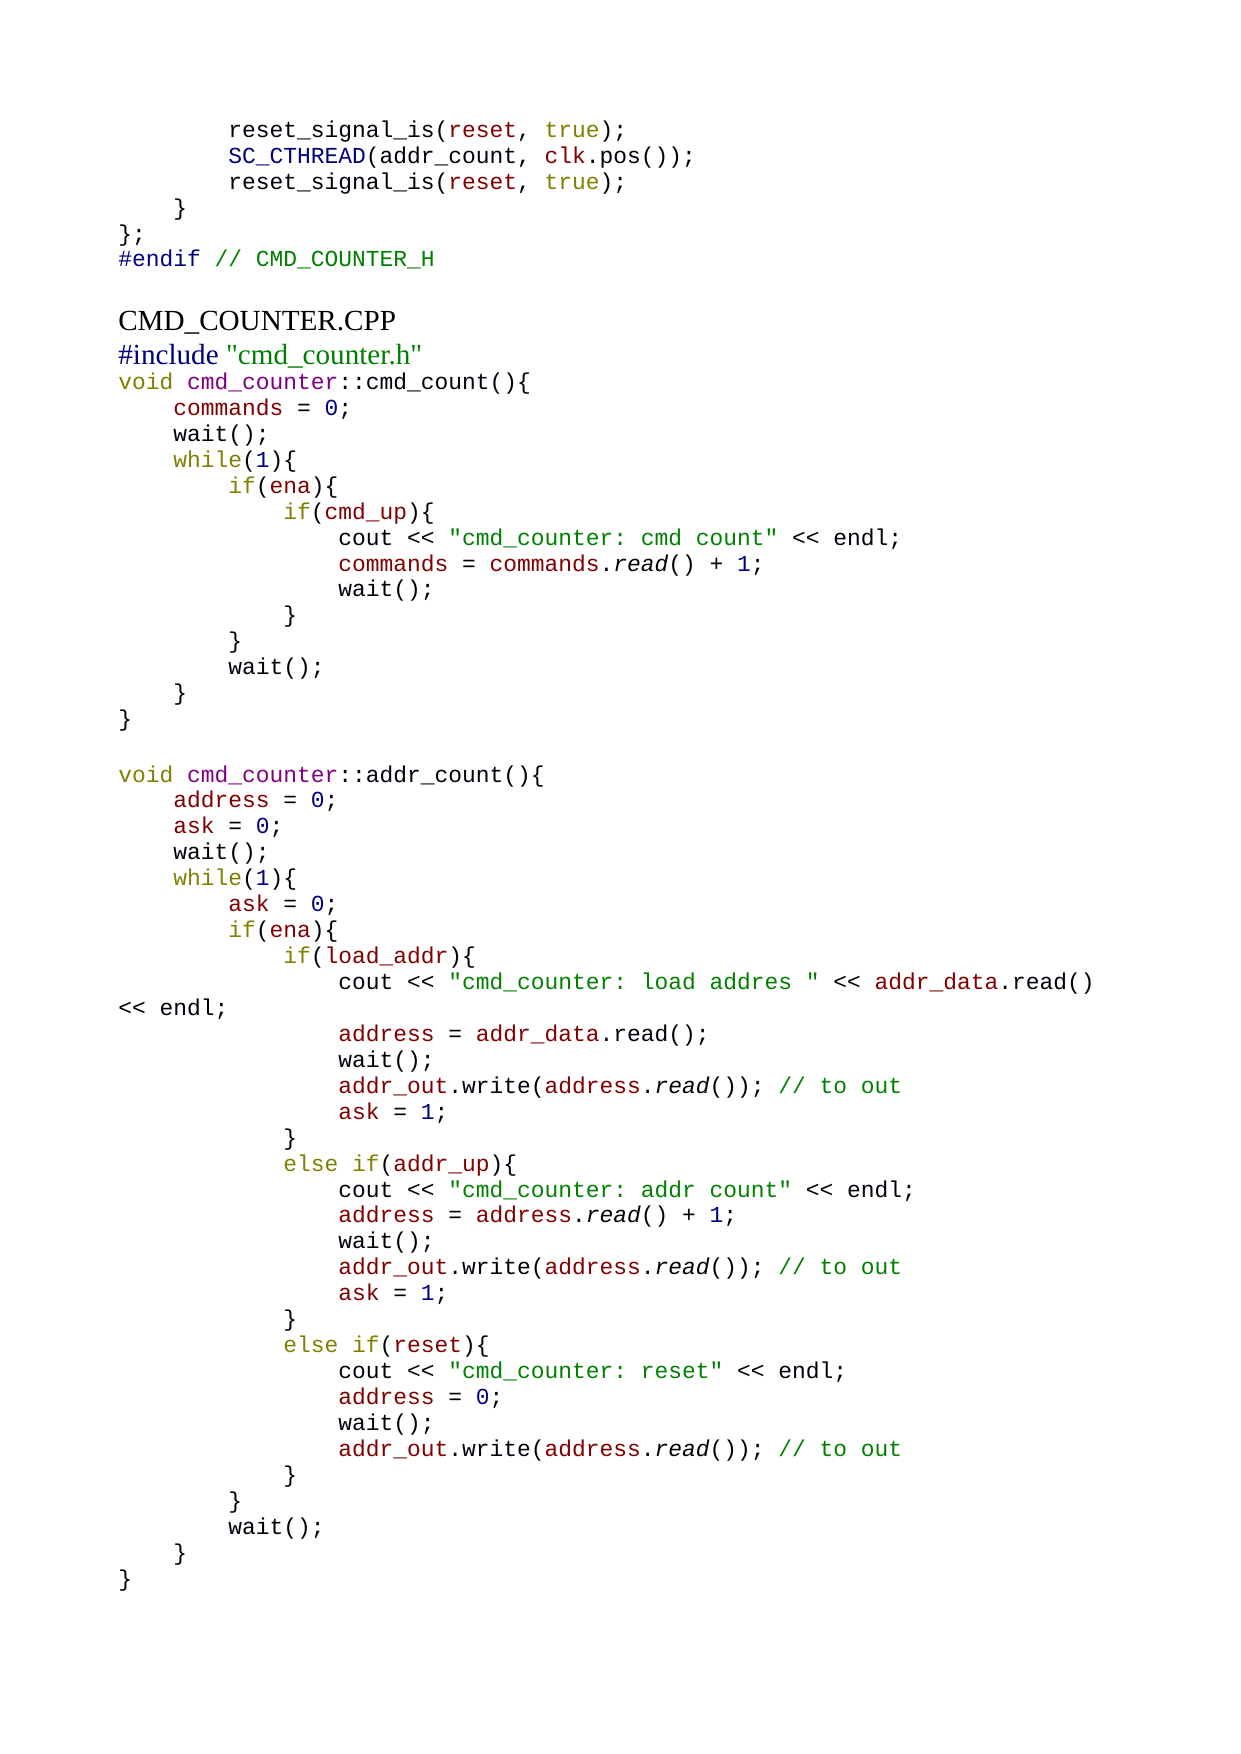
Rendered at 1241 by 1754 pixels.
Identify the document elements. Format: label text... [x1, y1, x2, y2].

text } [118, 1126, 1122, 1152]
text reset_signal_is(reset, true); [118, 118, 1122, 144]
text #endif // CMD_COUNTER_H [118, 248, 1122, 274]
text addr_out.write(address.read()); // to out [118, 1074, 1122, 1100]
text while(1){ [118, 448, 1122, 474]
text wait(); [118, 422, 1122, 448]
text if(load_addr){ [118, 944, 1122, 970]
text else if(addr_up){ [118, 1152, 1122, 1178]
text else if(reset){ [118, 1333, 1122, 1359]
text address = addr_data.read(); [118, 1022, 1122, 1048]
text } [118, 1567, 1122, 1593]
text } [118, 196, 1122, 222]
text if(ena){ [118, 918, 1122, 944]
text commands = commands.read() + 1; [118, 552, 1122, 578]
text address = 0; [118, 1385, 1122, 1411]
text } [118, 604, 1122, 630]
text } [118, 1489, 1122, 1515]
text SC_CTHREAD(addr_count, clk.pos()); [118, 144, 1122, 170]
text ask = 0; [118, 815, 1122, 841]
text while(1){ [118, 867, 1122, 893]
text ask = 1; [118, 1282, 1122, 1308]
text addr_out.write(address.read()); // to out [118, 1437, 1122, 1463]
text } [118, 1463, 1122, 1489]
text if(ena){ [118, 474, 1122, 500]
text }; [118, 222, 1122, 248]
text } [118, 1308, 1122, 1333]
text wait(); [118, 1230, 1122, 1256]
text CMD_COUNTER.CPP [118, 303, 1122, 337]
text void cmd_counter::addr_count(){ [118, 763, 1122, 789]
text cout << "cmd_counter: addr count" << endl; [118, 1178, 1122, 1204]
text wait(); [118, 1411, 1122, 1437]
text cout << "cmd_counter: cmd count" << endl; [118, 526, 1122, 552]
text cout << "cmd_counter: reset" << endl; [118, 1359, 1122, 1385]
text } [118, 630, 1122, 656]
text address = 0; [118, 789, 1122, 815]
text } [118, 707, 1122, 733]
text commands = 0; [118, 396, 1122, 422]
text ask = 1; [118, 1100, 1122, 1126]
text wait(); [118, 841, 1122, 867]
text wait(); [118, 656, 1122, 682]
text wait(); [118, 1515, 1122, 1541]
text address = address.read() + 1; [118, 1204, 1122, 1230]
text addr_out.write(address.read()); // to out [118, 1256, 1122, 1282]
text } [118, 682, 1122, 707]
text #include "cmd_counter.h" [118, 337, 1122, 370]
text void cmd_counter::cmd_count(){ [118, 370, 1122, 396]
text cout << "cmd_counter: load addres " << addr_data.read() << endl; [118, 970, 1122, 1022]
text if(cmd_up){ [118, 500, 1122, 526]
text ask = 0; [118, 893, 1122, 918]
text } [118, 1541, 1122, 1567]
text reset_signal_is(reset, true); [118, 170, 1122, 196]
text wait(); [118, 1048, 1122, 1074]
text wait(); [118, 578, 1122, 604]
